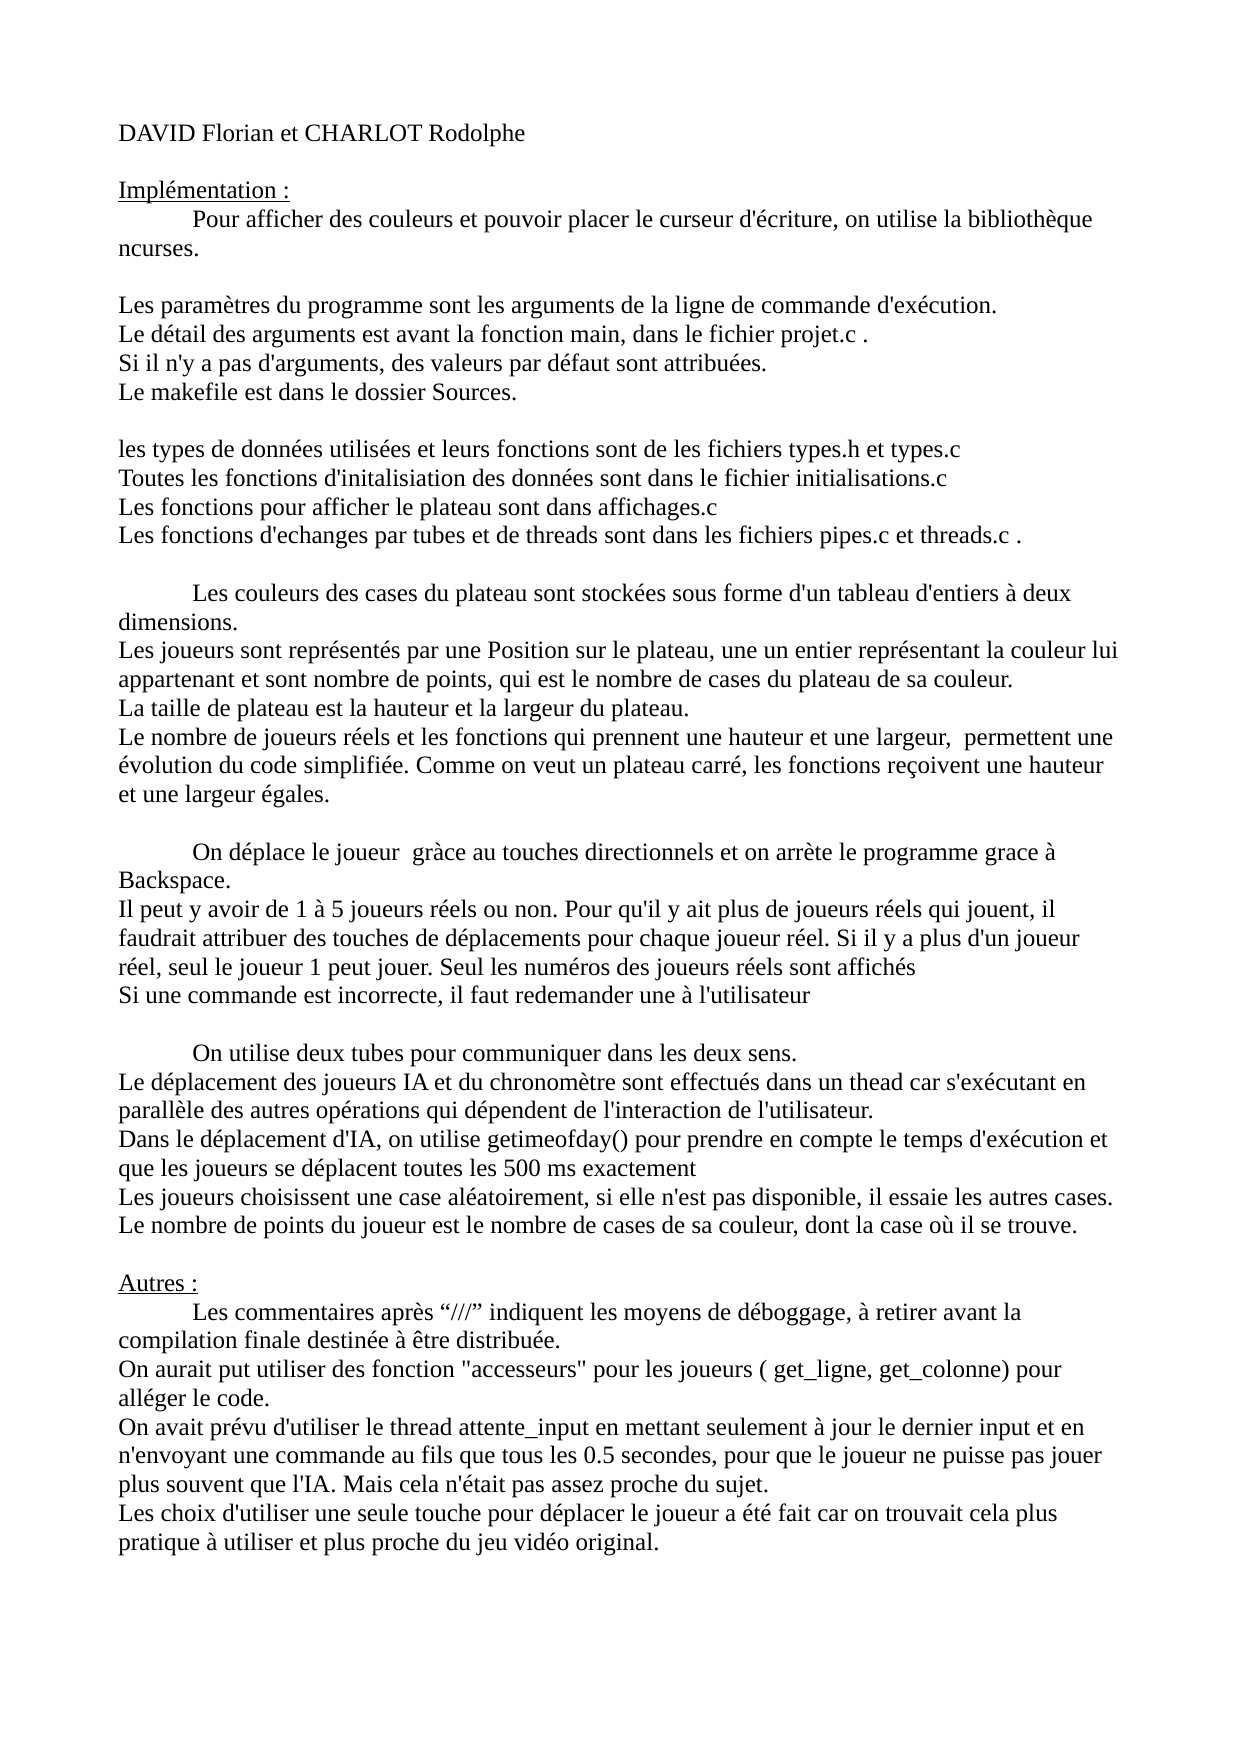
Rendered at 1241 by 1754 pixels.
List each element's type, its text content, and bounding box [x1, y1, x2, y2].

text On utilise deux tubes pour communiquer dans les deux sens. [118, 1038, 1122, 1067]
text Les fonctions pour afficher le plateau sont dans affichages.c [118, 492, 1122, 521]
text La taille de plateau est la hauteur et la largeur du plateau. [118, 693, 1122, 722]
text Les choix d'utiliser une seule touche pour déplacer le joueur a été fait car on trouvait cela plus pratique à utiliser et plus proche du jeu vidéo original. [118, 1498, 1122, 1556]
text Implémentation : [118, 176, 1122, 204]
text Dans le déplacement d'IA, on utilise getimeofday() pour prendre en compte le temps d'exécution et que les joueurs se déplacent toutes les 500 ms exactement [118, 1124, 1122, 1182]
text Si il n'y a pas d'arguments, des valeurs par défaut sont attribuées. [118, 348, 1122, 377]
text Le détail des arguments est avant la fonction main, dans le fichier projet.c . [118, 319, 1122, 348]
text Pour afficher des couleurs et pouvoir placer le curseur d'écriture, on utilise la bibliothèque ncurses. [118, 204, 1122, 262]
text On déplace le joueur gràce au touches directionnels et on arrète le programme grace à Backspace. [118, 837, 1122, 894]
text Le nombre de joueurs réels et les fonctions qui prennent une hauteur et une largeur, permettent une évolution du code simplifiée. Comme on veut un plateau carré, les fonctions reçoivent une hauteur et une largeur égales. [118, 722, 1122, 808]
text On aurait put utiliser des fonction "accesseurs" pour les joueurs ( get_ligne, get_colonne) pour alléger le code. [118, 1354, 1122, 1412]
text Autres : [118, 1268, 1122, 1297]
text DAVID Florian et CHARLOT Rodolphe [118, 118, 1122, 147]
text Le makefile est dans le dossier Sources. [118, 377, 1122, 406]
text Les joueurs sont représentés par une Position sur le plateau, une un entier représentant la couleur lui appartenant et sont nombre de points, qui est le nombre de cases du plateau de sa couleur. [118, 636, 1122, 693]
text les types de données utilisées et leurs fonctions sont de les fichiers types.h et types.c [118, 434, 1122, 463]
text Le déplacement des joueurs IA et du chronomètre sont effectués dans un thead car s'exécutant en parallèle des autres opérations qui dépendent de l'interaction de l'utilisateur. [118, 1067, 1122, 1124]
text Les commentaires après “///” indiquent les moyens de déboggage, à retirer avant la compilation finale destinée à être distribuée. [118, 1297, 1122, 1354]
text Il peut y avoir de 1 à 5 joueurs réels ou non. Pour qu'il y ait plus de joueurs réels qui jouent, il faudrait attribuer des touches de déplacements pour chaque joueur réel. Si il y a plus d'un joueur réel, seul le joueur 1 peut jouer. Seul les numéros des joueurs réels sont affichés [118, 894, 1122, 981]
text Les fonctions d'echanges par tubes et de threads sont dans les fichiers pipes.c et threads.c . [118, 521, 1122, 549]
text On avait prévu d'utiliser le thread attente_input en mettant seulement à jour le dernier input et en n'envoyant une commande au fils que tous les 0.5 secondes, pour que le joueur ne puisse pas jouer plus souvent que l'IA. Mais cela n'était pas assez proche du sujet. [118, 1412, 1122, 1498]
text Les joueurs choisissent une case aléatoirement, si elle n'est pas disponible, il essaie les autres cases. [118, 1182, 1122, 1211]
text Les couleurs des cases du plateau sont stockées sous forme d'un tableau d'entiers à deux dimensions. [118, 578, 1122, 636]
text Les paramètres du programme sont les arguments de la ligne de commande d'exécution. [118, 291, 1122, 319]
text Le nombre de points du joueur est le nombre de cases de sa couleur, dont la case où il se trouve. [118, 1211, 1122, 1239]
text Toutes les fonctions d'initalisiation des données sont dans le fichier initialisations.c [118, 463, 1122, 492]
text Si une commande est incorrecte, il faut redemander une à l'utilisateur [118, 981, 1122, 1009]
